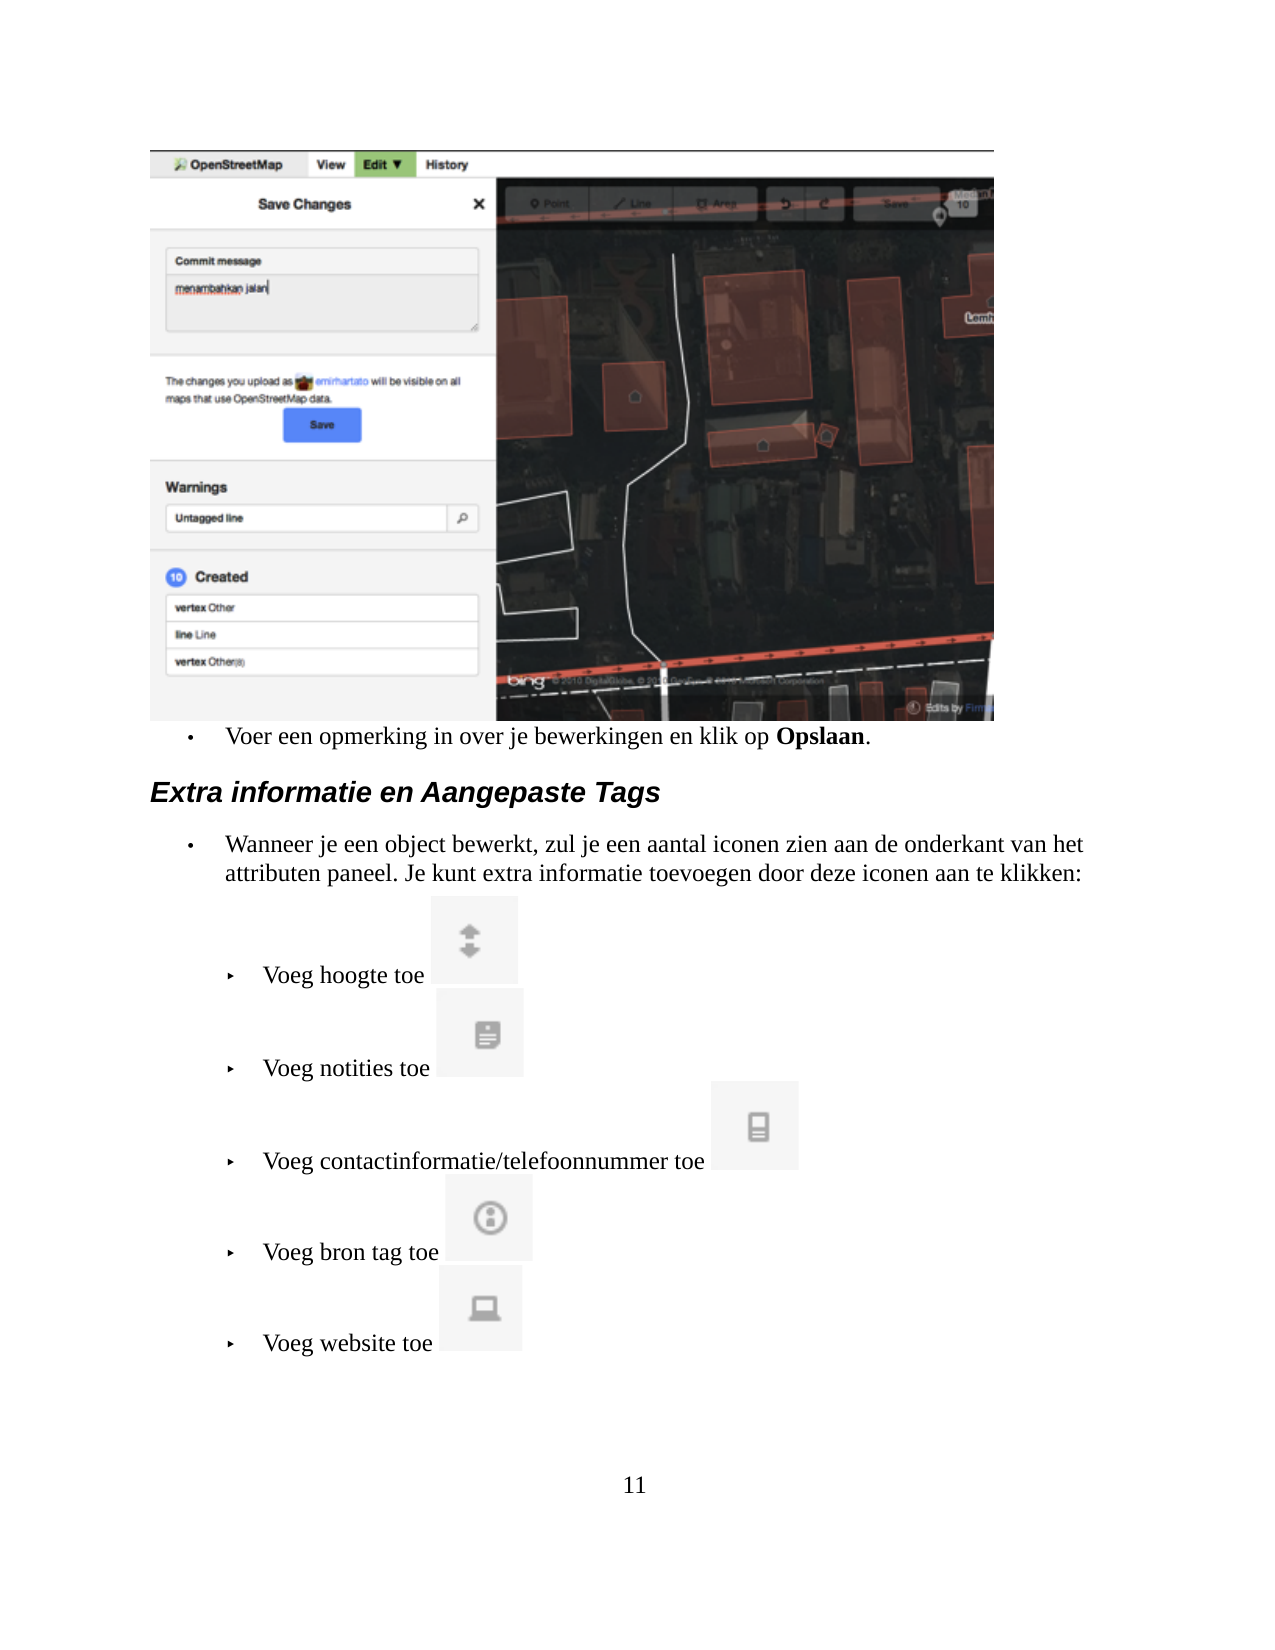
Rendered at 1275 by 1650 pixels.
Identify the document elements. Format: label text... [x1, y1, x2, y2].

picture [439, 1265, 523, 1351]
list Voeg bron tag toe [225, 1175, 1125, 1266]
picture [436, 988, 524, 1077]
list Voer een opmerking in over je bewerkingen en klik op Opslaan. [187, 721, 1125, 749]
picture [150, 150, 994, 721]
picture [445, 1174, 533, 1261]
list Wanneer je een object bewerkt, zul je een aantal iconen zien aan de onderkant van het attributen paneel. Je kunt extra informatie toevoegen door deze iconen aan te klikken: [187, 829, 1125, 887]
picture [430, 896, 519, 984]
list Voeg notities toe [225, 989, 1125, 1082]
picture [711, 1081, 799, 1170]
list Voeg hoogte toe [225, 896, 1125, 989]
list Voeg contactinformatie/telefoonnummer toe [225, 1082, 1125, 1175]
subtitle Extra informatie en Aangepaste Tags [150, 774, 1125, 808]
list Voeg website toe [225, 1266, 1125, 1356]
